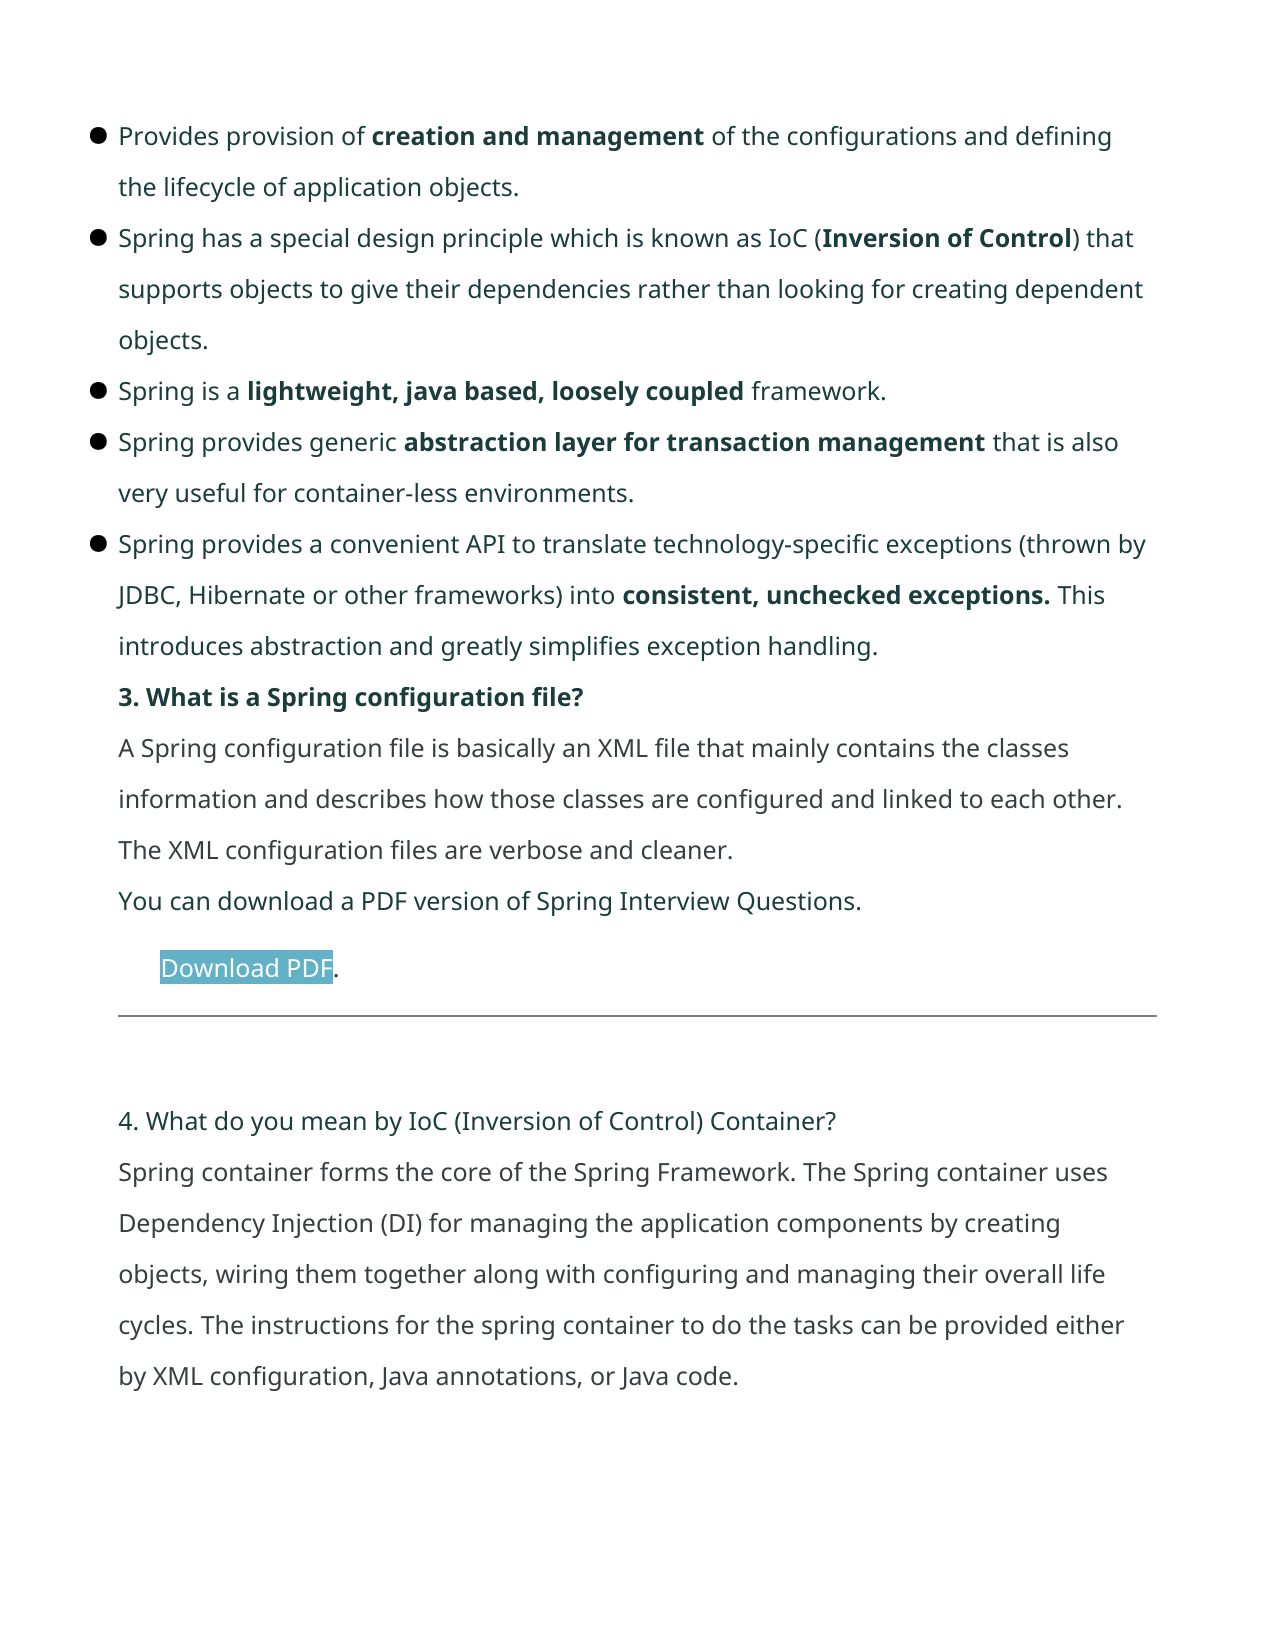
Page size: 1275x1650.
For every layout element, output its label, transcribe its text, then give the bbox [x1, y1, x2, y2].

text Download PDF. [118, 935, 1157, 984]
text Spring container forms the core of the Spring Framework. The Spring container uses Dependency Injection (DI) for managing the application components by creating objects, wiring them together along with configuring and managing their overall life cycles. The instructions for the spring container to do the tasks can be provided either by XML configuration, Java annotations, or Java code. [118, 1155, 1157, 1393]
list Spring provides a convenient API to translate technology-specific exceptions (thrown by JDBC, Hibernate or other frameworks) into consistent, unchecked exceptions. This introduces abstraction and greatly simplifies exception handling. [118, 526, 1157, 663]
text A Spring configuration file is basically an XML file that mainly contains the classes information and describes how those classes are configured and linked to each other. The XML configuration files are verbose and cleaner. [118, 731, 1157, 867]
text You can download a PDF version of Spring Interview Questions. [118, 884, 1157, 918]
list Provides provision of creation and management of the configurations and defining the lifecycle of application objects. [118, 118, 1157, 203]
subtitle 4. What do you mean by IoC (Inversion of Control) Container? [118, 1104, 1157, 1138]
list Spring provides generic abstraction layer for transaction management that is also very useful for container-less environments. [118, 424, 1157, 509]
list Spring has a special design principle which is known as IoC (Inversion of Control) that supports objects to give their dependencies rather than looking for creating dependent objects. [118, 220, 1157, 356]
subtitle 3. What is a Spring configuration file? [118, 679, 1157, 714]
list Spring is a lightweight, java based, loosely coupled framework. [118, 373, 1157, 407]
